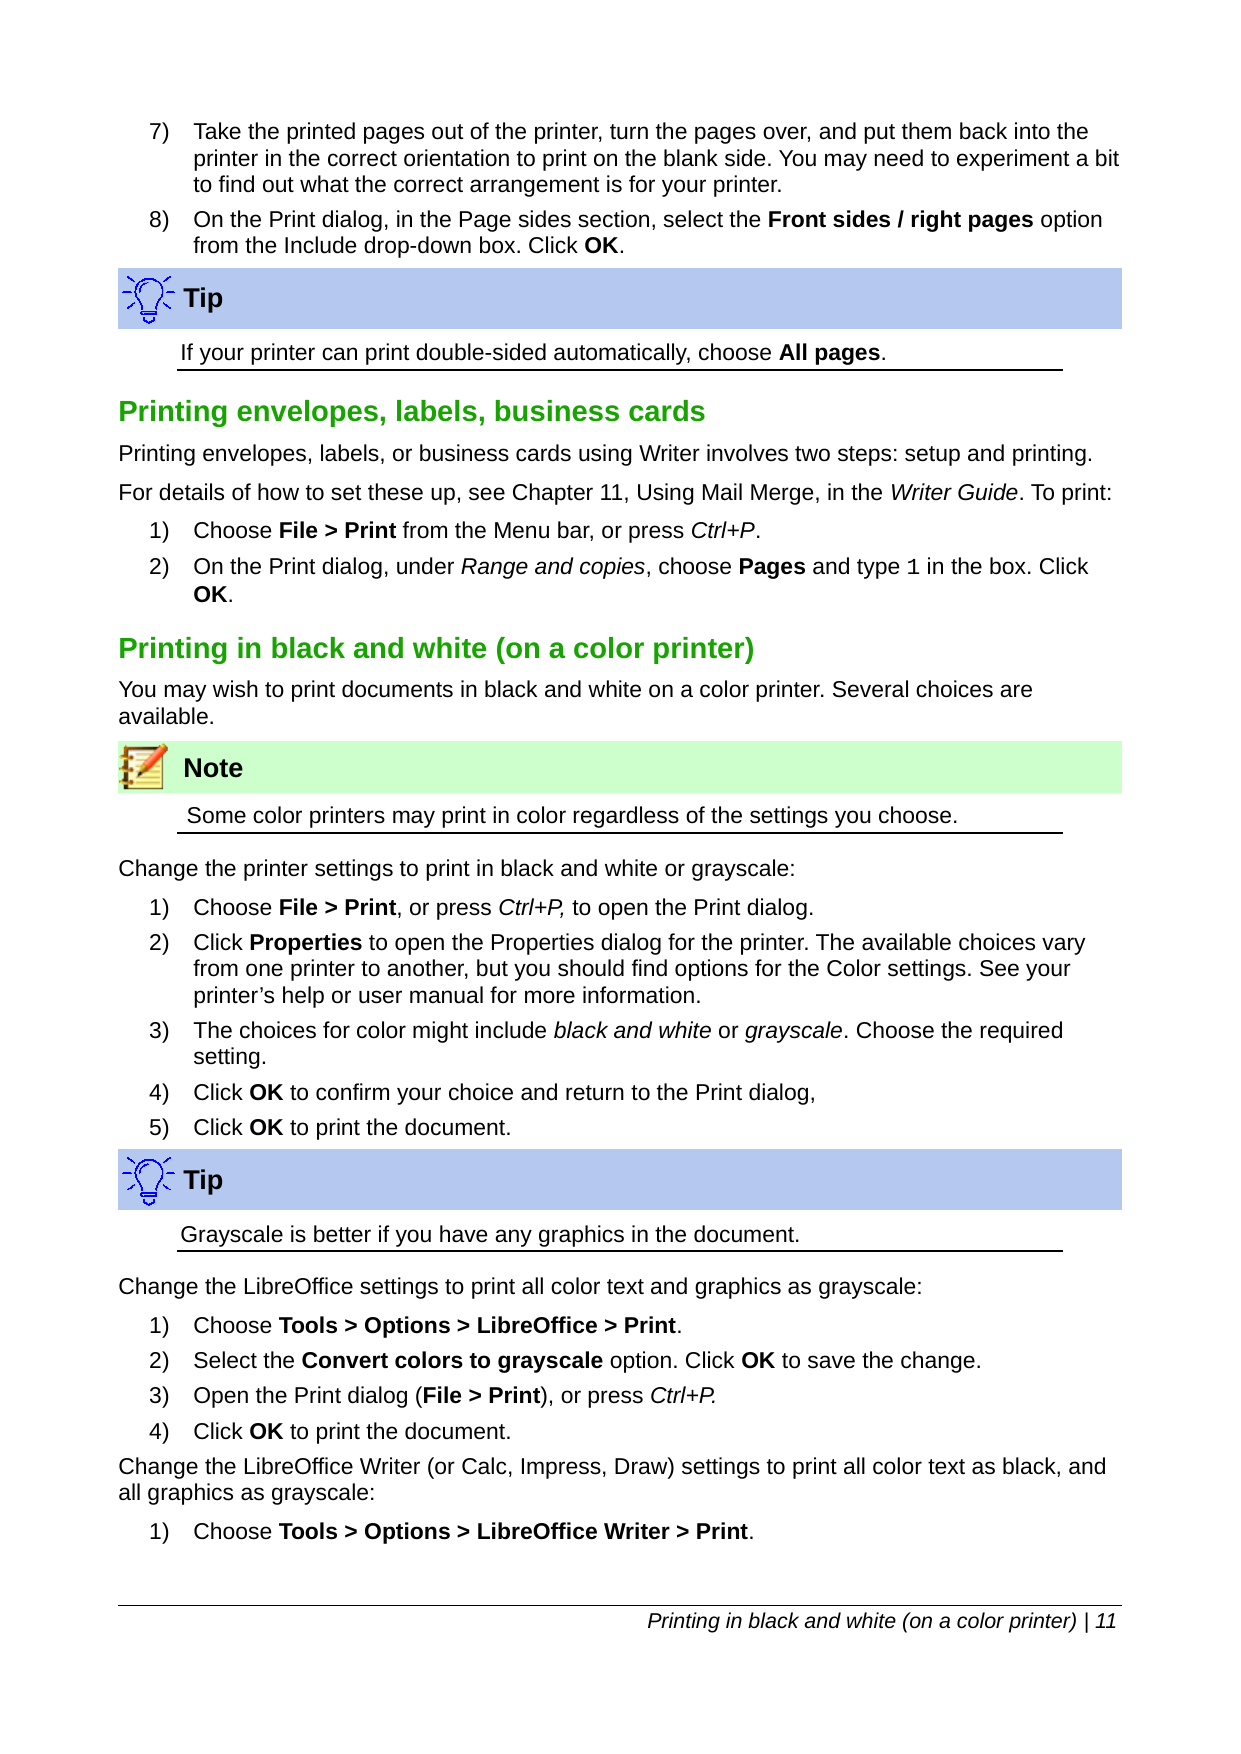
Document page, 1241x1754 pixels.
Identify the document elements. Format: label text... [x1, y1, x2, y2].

list The choices for color might include black and white or grayscale. Choose the required setting. [169, 1017, 1122, 1070]
list Choose File > Print from the Menu bar, or press Ctrl+P. [169, 517, 1122, 544]
text Grayscale is better if you have any graphics in the document. [177, 1218, 1063, 1250]
list Choose Tools > Options > LibreOffice Writer > Print. [169, 1518, 1122, 1544]
subtitle Printing in black and white (on a color printer) [118, 631, 1122, 664]
list For details of how to set these up, see Chapter 11, Using Mail Merge, in the Writer Guide. To print: [118, 478, 1122, 505]
list Choose File > Print, or press Ctrl+P, to open the Print dialog. [169, 894, 1122, 920]
list Click OK to print the document. [169, 1418, 1122, 1444]
list Choose Tools > Options > LibreOffice > Print. [169, 1312, 1122, 1338]
subtitle Tip [118, 268, 1122, 329]
picture [119, 742, 170, 793]
list Change the LibreOffice settings to print all color text and graphics as grayscale: [118, 1273, 1122, 1299]
subtitle Note [118, 741, 1122, 793]
list Click OK to print the document. [169, 1114, 1122, 1140]
list Select the Convert colors to grayscale option. Click OK to save the change. [169, 1347, 1122, 1373]
list On the Print dialog, under Range and copies, choose Pages and type 1 in the box. Click OK. [169, 553, 1122, 607]
text You may wish to print documents in black and white on a color printer. Several choices are available. [118, 676, 1122, 729]
list Open the Print dialog (File > Print), or press Ctrl+P. [169, 1382, 1122, 1409]
list Click Properties to open the Properties dialog for the printer. The available choices vary from one printer to another, but you should find options for the Color settings. See your printer’s help or user manual for more information. [169, 929, 1122, 1008]
list Take the printed pages out of the printer, turn the pages over, and put them back into the printer in the correct orientation to print on the blank side. You may need to experiment a bit to find out what the correct arrangement is for your printer. [169, 118, 1122, 197]
text Printing envelopes, labels, or business cards using Writer involves two steps: setup and printing. [118, 440, 1122, 466]
subtitle Tip [179, 1149, 1122, 1210]
list Click OK to confirm your choice and return to the Print dialog, [169, 1078, 1122, 1105]
picture [119, 1149, 179, 1210]
text If your printer can print double-sided automatically, choose All pages. [177, 336, 1063, 369]
subtitle Printing envelopes, labels, business cards [118, 394, 1122, 428]
picture [119, 268, 179, 328]
list Change the LibreOffice Writer (or Calc, Impress, Draw) settings to print all color text as black, and all graphics as grayscale: [118, 1453, 1122, 1506]
text Some color printers may print in color regardless of the settings you choose. [177, 799, 1063, 832]
list On the Print dialog, in the Page sides section, select the Front sides / right pages option from the Include drop-down box. Click OK. [169, 206, 1122, 259]
list Change the printer settings to print in black and white or grayscale: [118, 855, 1122, 881]
